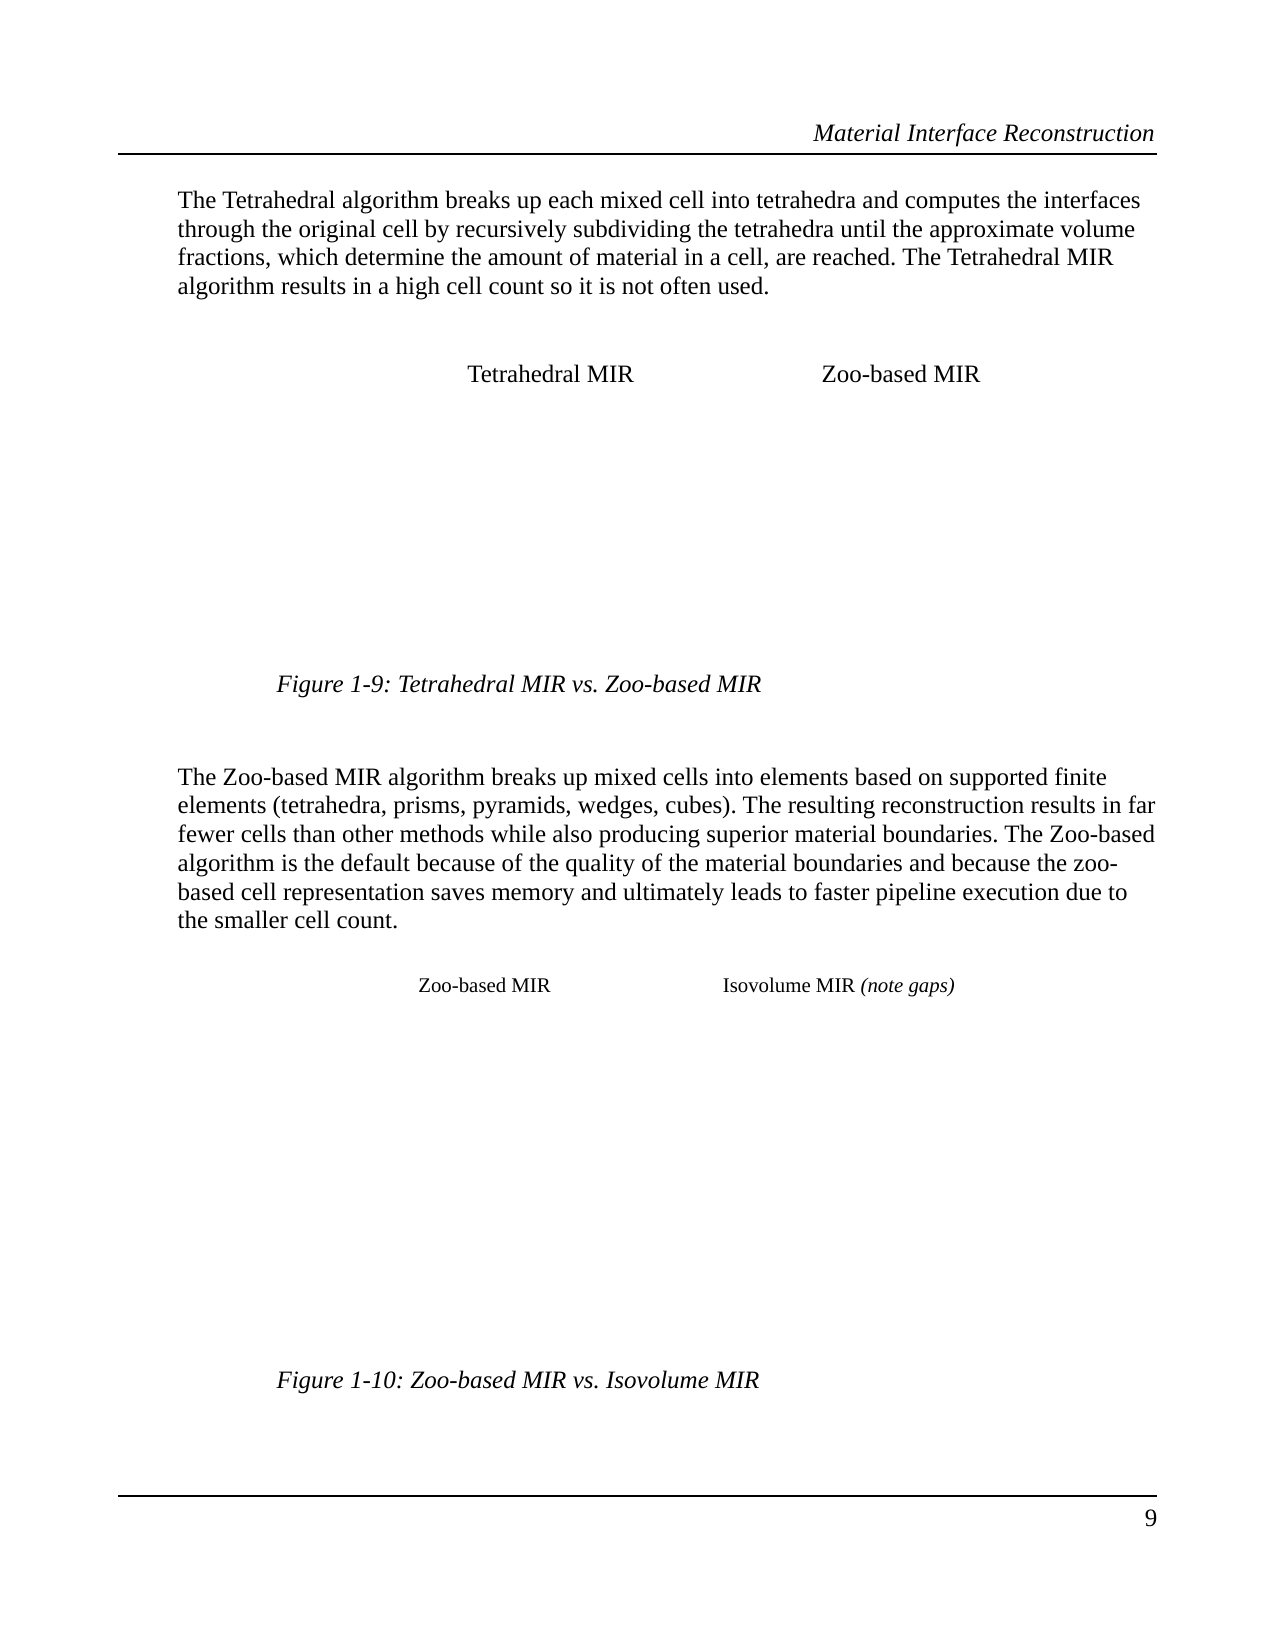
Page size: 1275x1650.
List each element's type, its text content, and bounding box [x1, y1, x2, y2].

text Figure 1-10: Zoo-based MIR vs. Isovolume MIR [276, 986, 999, 1394]
text The Zoo-based MIR algorithm breaks up mixed cells into elements based on supported finite elements (tetrahedra, prisms, pyramids, wedges, cubes). The resulting reconstruction results in far fewer cells than other methods while also producing superior material boundaries. The Zoo-based algorithm is the default because of the quality of the material boundaries and because the zoo-based cell representation saves memory and ultimately leads to faster pipeline execution due to the smaller cell count. [177, 327, 1157, 934]
text Figure 1-9: Tetrahedral MIR vs. Zoo-based MIR [276, 351, 999, 698]
text The Tetrahedral algorithm breaks up each mixed cell into tetrahedra and computes the interfaces through the original cell by recursively subdividing the tetrahedra until the approximate volume fractions, which determine the amount of material in a cell, are reached. The Tetrahedral MIR algorithm results in a high cell count so it is not often used. [177, 185, 1157, 300]
